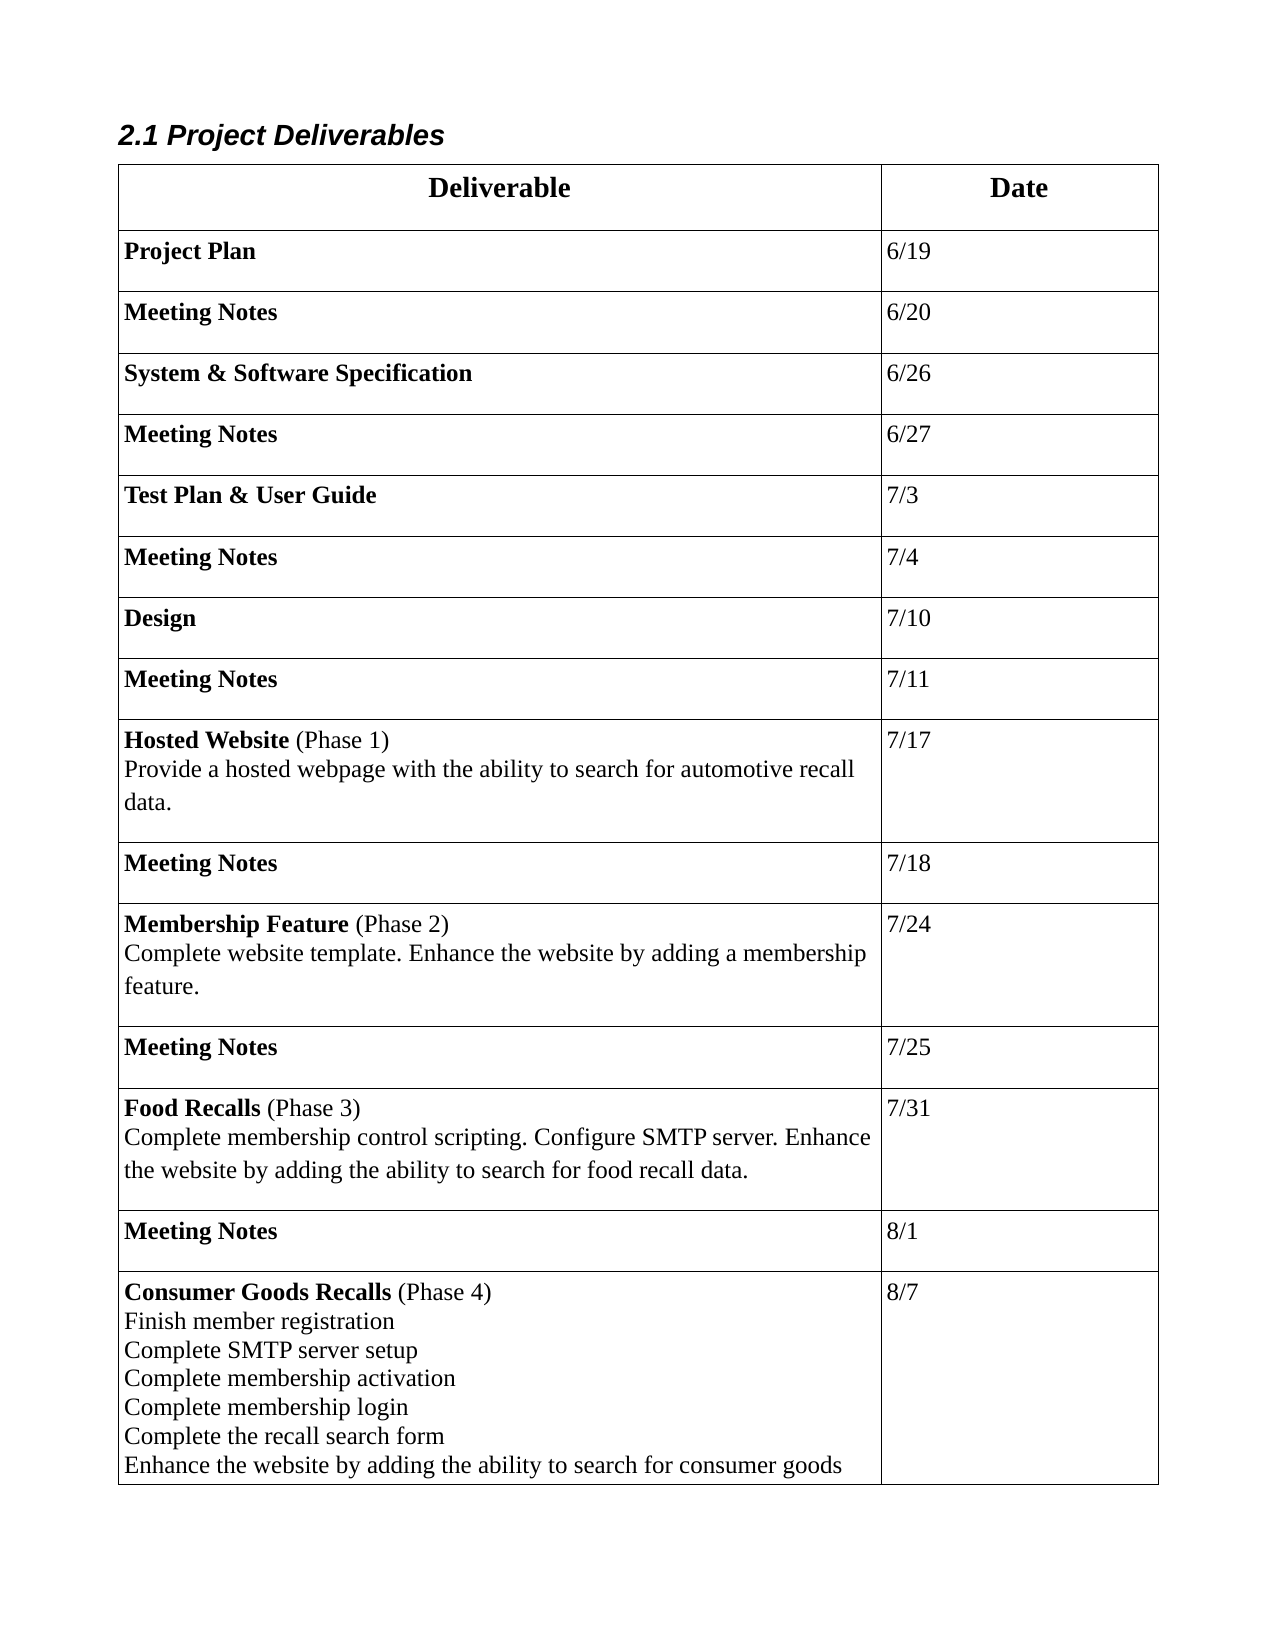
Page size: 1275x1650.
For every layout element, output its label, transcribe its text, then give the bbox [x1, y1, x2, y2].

table_cell Meeting Notes [119, 1211, 881, 1271]
table_cell Food Recalls (Phase 3) Complete membership control scripting. Configure SMTP server. Enhance the website by adding the ability to search for food recall data. [119, 1089, 881, 1210]
table_cell Test Plan & User Guide [119, 476, 881, 536]
table_cell 6/19 [882, 231, 1158, 291]
table_cell 7/4 [882, 537, 1158, 597]
table_cell 7/31 [882, 1089, 1158, 1210]
table_cell Meeting Notes [119, 659, 881, 719]
table_cell 6/26 [882, 354, 1158, 413]
table_cell Consumer Goods Recalls (Phase 4) Finish member registration Complete SMTP server setup Complete membership activation Complete membership login Complete the recall search form Enhance the website by adding the ability to search for consumer goods [119, 1272, 881, 1484]
table_cell 7/17 [882, 720, 1158, 842]
table_cell 8/7 [882, 1272, 1158, 1484]
table_cell Design [119, 598, 881, 658]
table_cell 7/24 [882, 904, 1158, 1026]
table_cell Hosted Website (Phase 1) Provide a hosted webpage with the ability to search for automotive recall data. [119, 720, 881, 842]
table_cell Membership Feature (Phase 2) Complete website template. Enhance the website by adding a membership feature. [119, 904, 881, 1026]
table_cell Meeting Notes [119, 415, 881, 475]
table_header Date [882, 165, 1158, 230]
table_cell 8/1 [882, 1211, 1158, 1271]
table_cell Meeting Notes [119, 843, 881, 903]
table_cell Project Plan [119, 231, 881, 291]
table_cell 7/25 [882, 1027, 1158, 1087]
table_cell Meeting Notes [119, 1027, 881, 1087]
table_cell System & Software Specification [119, 354, 881, 413]
table_cell 7/10 [882, 598, 1158, 658]
table_header Deliverable [119, 165, 881, 230]
table_cell 7/3 [882, 476, 1158, 536]
table_cell 6/27 [882, 415, 1158, 475]
table_cell 6/20 [882, 292, 1158, 352]
table_cell Meeting Notes [119, 537, 881, 597]
table_cell Meeting Notes [119, 292, 881, 352]
table_cell 7/11 [882, 659, 1158, 719]
table_cell 7/18 [882, 843, 1158, 903]
subtitle 2.1 Project Deliverables [118, 118, 1157, 152]
